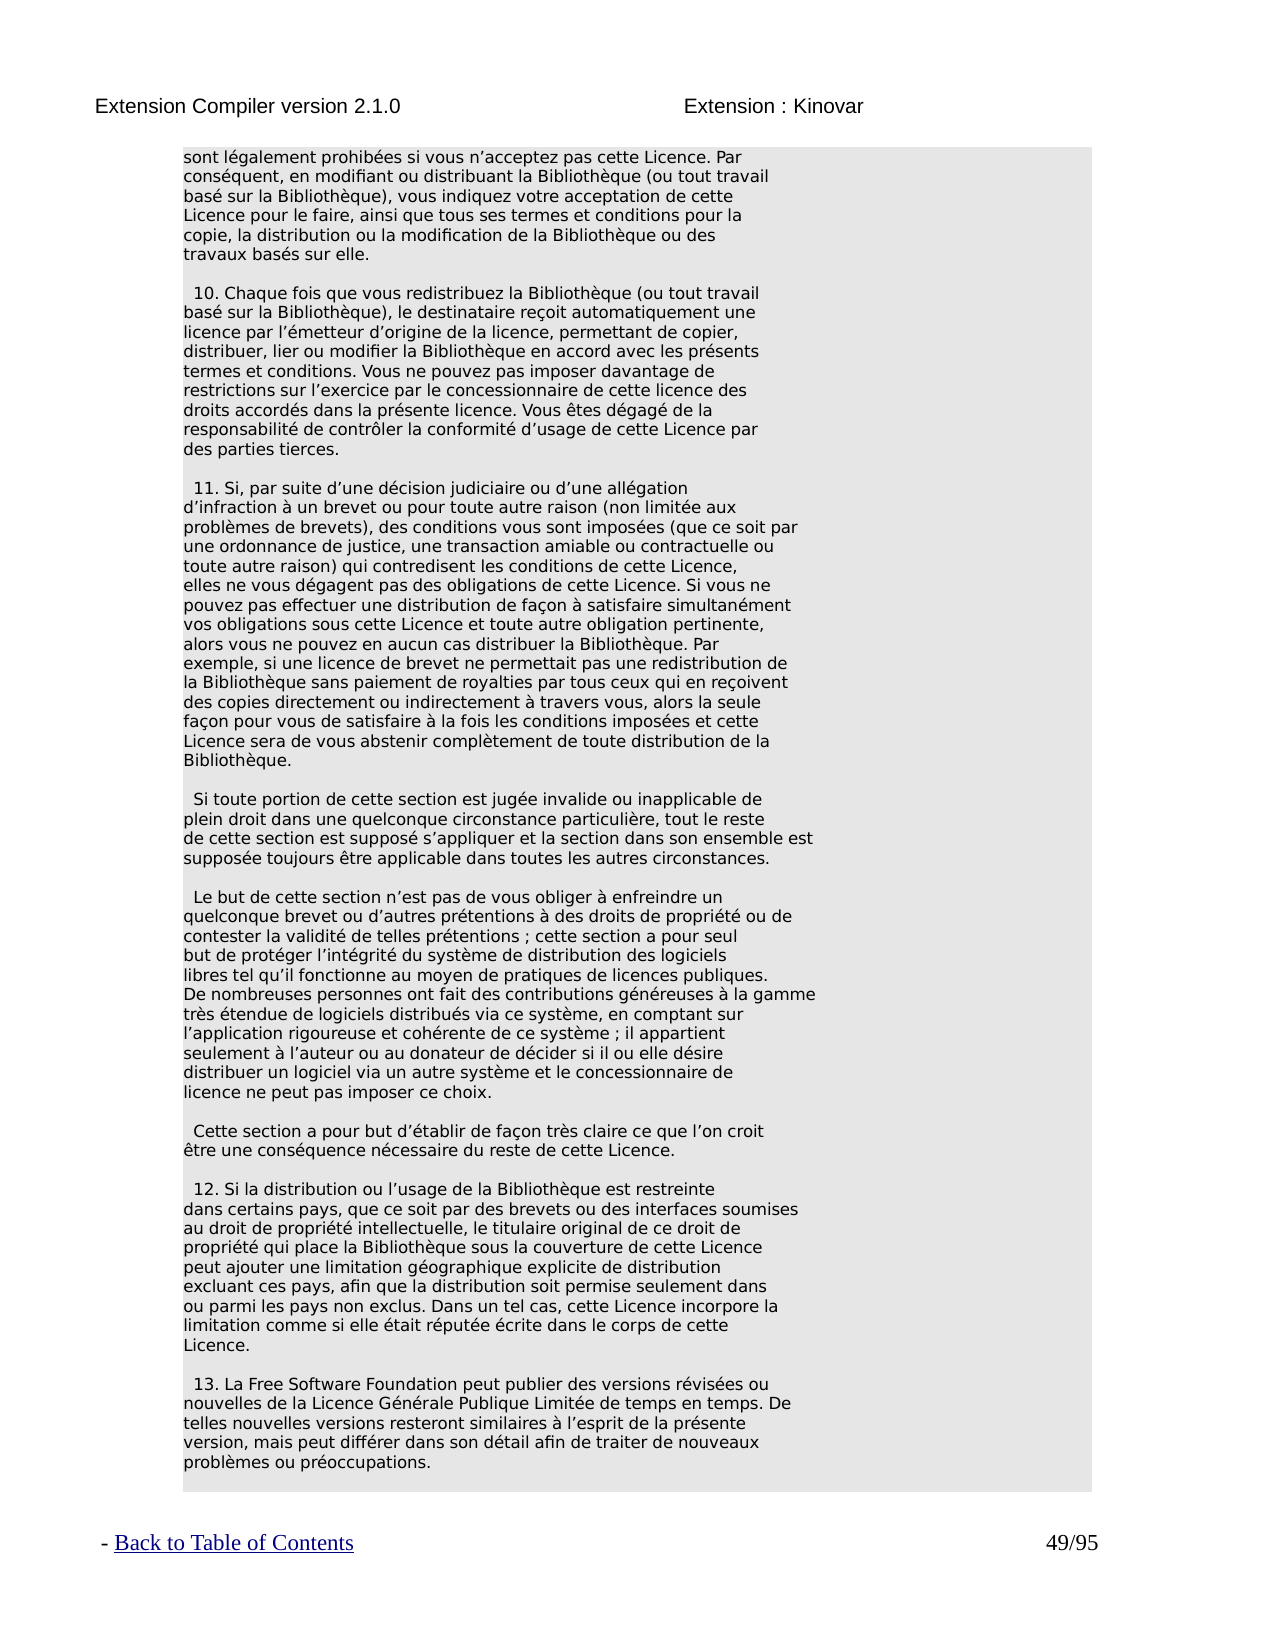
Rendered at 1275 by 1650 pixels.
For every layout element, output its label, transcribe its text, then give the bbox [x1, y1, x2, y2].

text toute autre raison) qui contredisent les conditions de cette Licence, [183, 557, 1092, 576]
text licence ne peut pas imposer ce choix. [183, 1082, 1092, 1102]
text sont légalement prohibées si vous n’acceptez pas cette Licence. Par [183, 147, 1092, 167]
text libres tel qu’il fonctionne au moyen de pratiques de licences publiques. [183, 966, 1092, 985]
text De nombreuses personnes ont fait des contributions généreuses à la gamme [183, 985, 1092, 1004]
text une ordonnance de justice, une transaction amiable ou contractuelle ou [183, 537, 1092, 557]
text 12. Si la distribution ou l’usage de la Bibliothèque est restreinte [183, 1180, 1092, 1199]
text quelconque brevet ou d’autres prétentions à des droits de propriété ou de [183, 907, 1092, 927]
text vos obligations sous cette Licence et toute autre obligation pertinente, [183, 615, 1092, 634]
text Licence. [183, 1336, 1092, 1355]
text d’infraction à un brevet ou pour toute autre raison (non limitée aux [183, 498, 1092, 518]
text être une conséquence nécessaire du reste de cette Licence. [183, 1141, 1092, 1160]
text exemple, si une licence de brevet ne permettait pas une redistribution de [183, 654, 1092, 673]
text but de protéger l’intégrité du système de distribution des logiciels [183, 946, 1092, 966]
text problèmes ou préoccupations. [183, 1453, 1092, 1472]
text travaux basés sur elle. [183, 245, 1092, 264]
text supposée toujours être applicable dans toutes les autres circonstances. [183, 849, 1092, 868]
text distribuer, lier ou modifier la Bibliothèque en accord avec les présents [183, 342, 1092, 362]
text basé sur la Bibliothèque), vous indiquez votre acceptation de cette [183, 186, 1092, 206]
text des copies directement ou indirectement à travers vous, alors la seule [183, 693, 1092, 712]
text excluant ces pays, afin que la distribution soit permise seulement dans [183, 1277, 1092, 1297]
text 13. La Free Software Foundation peut publier des versions révisées ou [183, 1375, 1092, 1394]
text termes et conditions. Vous ne pouvez pas imposer davantage de [183, 362, 1092, 381]
text Licence pour le faire, ainsi que tous ses termes et conditions pour la [183, 206, 1092, 225]
text 10. Chaque fois que vous redistribuez la Bibliothèque (ou tout travail [183, 284, 1092, 303]
text Licence sera de vous abstenir complètement de toute distribution de la [183, 732, 1092, 751]
text l’application rigoureuse et cohérente de ce système ; il appartient [183, 1024, 1092, 1043]
text restrictions sur l’exercice par le concessionnaire de cette licence des [183, 381, 1092, 401]
text licence par l’émetteur d’origine de la licence, permettant de copier, [183, 323, 1092, 342]
text telles nouvelles versions resteront similaires à l’esprit de la présente [183, 1414, 1092, 1433]
text basé sur la Bibliothèque), le destinataire reçoit automatiquement une [183, 303, 1092, 323]
text limitation comme si elle était réputée écrite dans le corps de cette [183, 1316, 1092, 1336]
text 11. Si, par suite d’une décision judiciaire ou d’une allégation [183, 479, 1092, 498]
text alors vous ne pouvez en aucun cas distribuer la Bibliothèque. Par [183, 634, 1092, 654]
text Si toute portion de cette section est jugée invalide ou inapplicable de [183, 790, 1092, 810]
text Le but de cette section n’est pas de vous obliger à enfreindre un [183, 888, 1092, 907]
text Bibliothèque. [183, 751, 1092, 771]
text elles ne vous dégagent pas des obligations de cette Licence. Si vous ne [183, 576, 1092, 596]
text propriété qui place la Bibliothèque sous la couverture de cette Licence [183, 1238, 1092, 1258]
text de cette section est supposé s’appliquer et la section dans son ensemble est [183, 829, 1092, 849]
text seulement à l’auteur ou au donateur de décider si il ou elle désire [183, 1043, 1092, 1063]
text copie, la distribution ou la modification de la Bibliothèque ou des [183, 225, 1092, 245]
text des parties tierces. [183, 440, 1092, 459]
text problèmes de brevets), des conditions vous sont imposées (que ce soit par [183, 518, 1092, 537]
text façon pour vous de satisfaire à la fois les conditions imposées et cette [183, 712, 1092, 732]
text peut ajouter une limitation géographique explicite de distribution [183, 1258, 1092, 1277]
text pouvez pas effectuer une distribution de façon à satisfaire simultanément [183, 596, 1092, 615]
text responsabilité de contrôler la conformité d’usage de cette Licence par [183, 420, 1092, 440]
text conséquent, en modifiant ou distribuant la Bibliothèque (ou tout travail [183, 167, 1092, 186]
text Cette section a pour but d’établir de façon très claire ce que l’on croit [183, 1121, 1092, 1141]
text version, mais peut différer dans son détail afin de traiter de nouveaux [183, 1433, 1092, 1453]
text dans certains pays, que ce soit par des brevets ou des interfaces soumises [183, 1199, 1092, 1219]
text contester la validité de telles prétentions ; cette section a pour seul [183, 927, 1092, 946]
text plein droit dans une quelconque circonstance particulière, tout le reste [183, 810, 1092, 829]
text très étendue de logiciels distribués via ce système, en comptant sur [183, 1004, 1092, 1024]
text la Bibliothèque sans paiement de royalties par tous ceux qui en reçoivent [183, 673, 1092, 693]
text nouvelles de la Licence Générale Publique Limitée de temps en temps. De [183, 1394, 1092, 1414]
text au droit de propriété intellectuelle, le titulaire original de ce droit de [183, 1219, 1092, 1238]
text ou parmi les pays non exclus. Dans un tel cas, cette Licence incorpore la [183, 1297, 1092, 1316]
text distribuer un logiciel via un autre système et le concessionnaire de [183, 1063, 1092, 1082]
text droits accordés dans la présente licence. Vous êtes dégagé de la [183, 401, 1092, 420]
